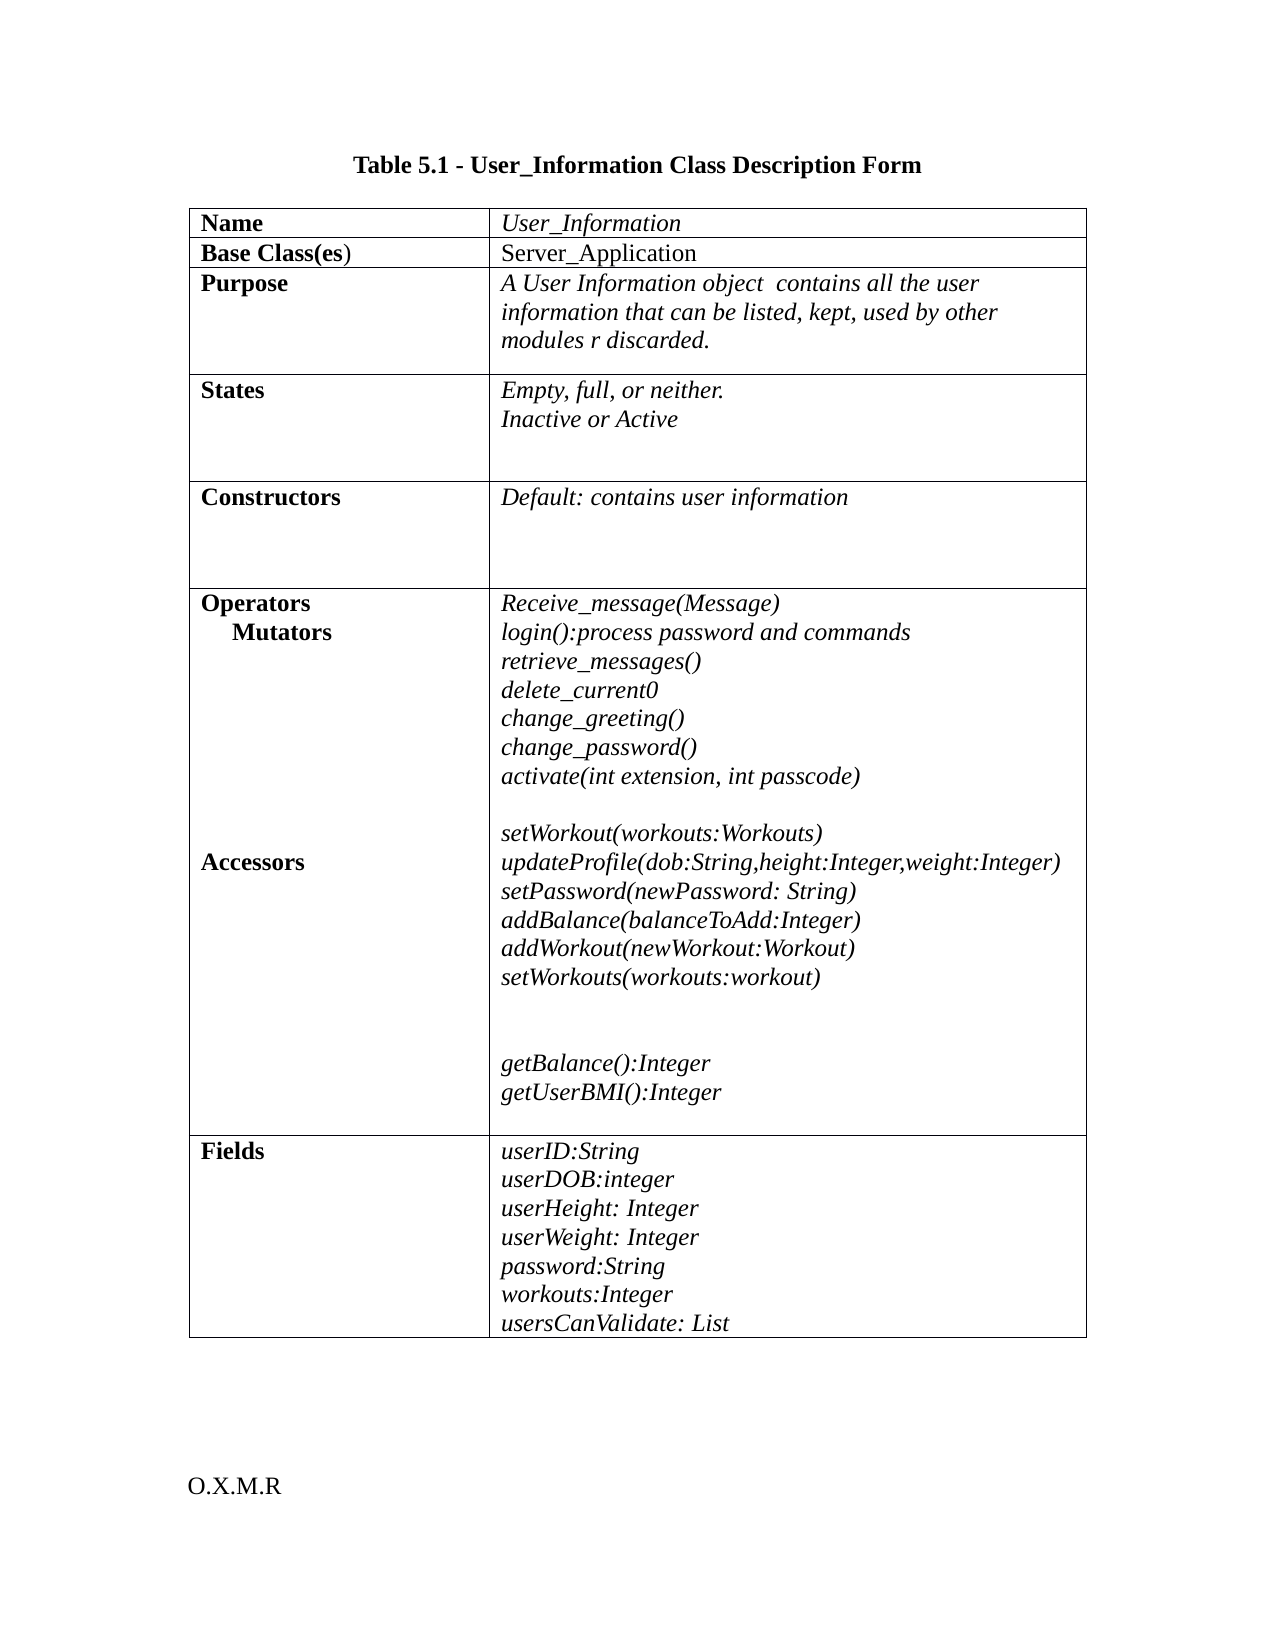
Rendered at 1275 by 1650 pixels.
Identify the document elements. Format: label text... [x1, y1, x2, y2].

text Table 5.1 - User_Information Class Description Form [187, 150, 1087, 179]
table_cell Receive_message(Message) login():process password and commands retrieve_messages() delete_current0 change_greeting() change_password() activate(int extension, int passcode) setWorkout(workouts:Workouts) updateProfile(dob:String,height:Integer,weight:Integer) setPassword(newPassword: String) addBalance(balanceToAdd:Integer) addWorkout(newWorkout:Workout) setWorkouts(workouts:workout) getBalance():Integer getUserBMI():Integer [490, 589, 1086, 1135]
table_cell Constructors [190, 482, 489, 587]
table_cell Operators Mutators Accessors [190, 589, 489, 1135]
table_cell userID:String userDOB:integer userHeight: Integer userWeight: Integer password:String workouts:Integer usersCanValidate: List [490, 1136, 1086, 1337]
table_cell Server_Application [490, 238, 1086, 267]
table_cell Purpose [190, 268, 489, 374]
table_cell Base Class(es) [190, 238, 489, 267]
table_cell Fields [190, 1136, 489, 1337]
table_cell States [190, 375, 489, 481]
table_header User_Information [490, 209, 1086, 237]
table_cell A User Information object contains all the user information that can be listed, kept, used by other modules r discarded. [490, 268, 1086, 374]
table_header Name [190, 209, 489, 237]
table_cell Default: contains user information [490, 482, 1086, 587]
table_cell Empty, full, or neither. Inactive or Active [490, 375, 1086, 481]
